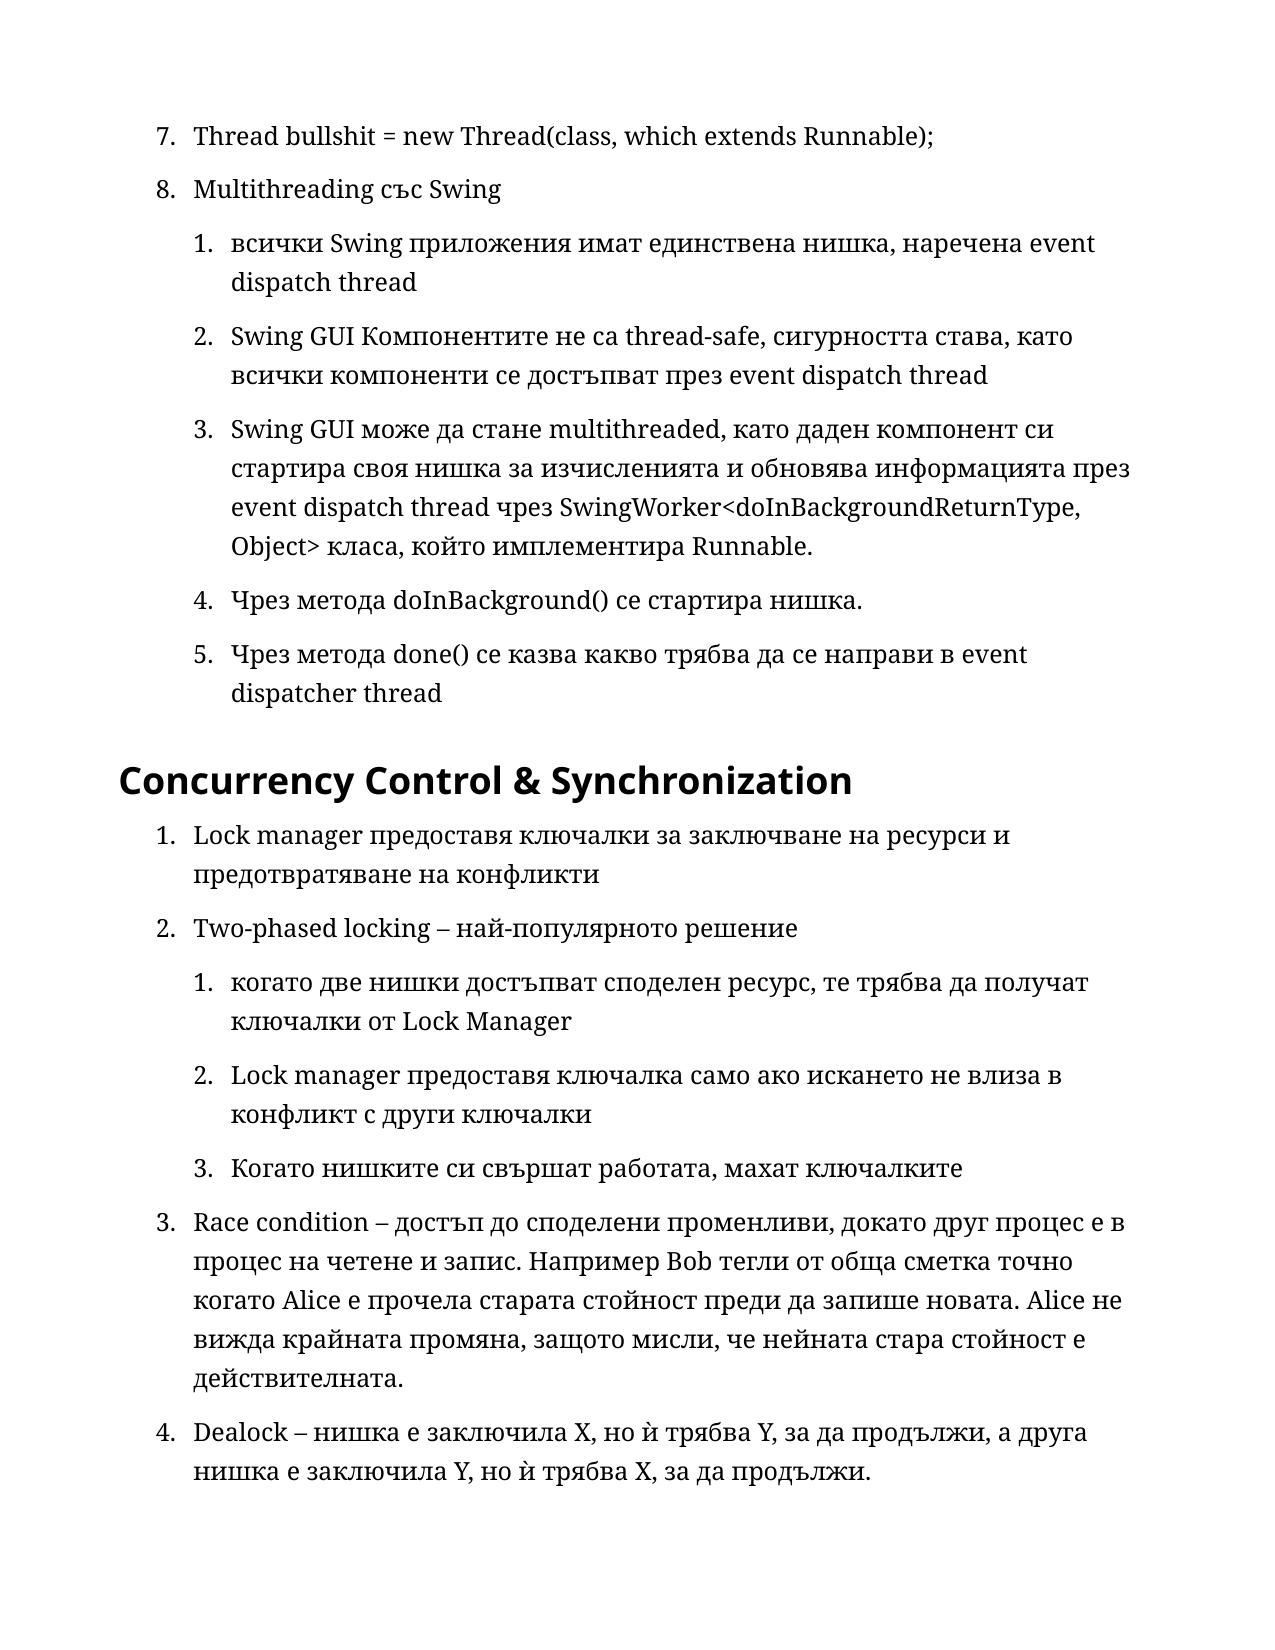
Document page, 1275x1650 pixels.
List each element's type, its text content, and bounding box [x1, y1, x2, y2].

list Thread bullshit = new Thread(class, which extends Runnable); [156, 118, 1157, 152]
list Когато нишките си свършат работата, махат ключалките [193, 1150, 1157, 1184]
list Swing GUI може да стане multithreaded, като даден компонент си стартира своя нишка за изчисленията и обновява информацията през event dispatch thread чрез SwingWorker<doInBackgroundReturnType, Object> класа, който имплементира Runnable. [193, 411, 1157, 563]
list Lock manager предоставя ключалки за заключване на ресурси и предотвратяване на конфликти [156, 818, 1157, 891]
subtitle Concurrency Control & Synchronization [118, 754, 1157, 805]
list Swing GUI Компонентите не са thread-safe, сигурността става, като всички компоненти се достъпват през event dispatch thread [193, 318, 1157, 392]
list Multithreading със Swing [156, 172, 1157, 206]
list Two-phased locking – най-популярното решение [156, 911, 1157, 945]
list Чрез метода done() се казва какво трябва да се направи в event dispatcher thread [193, 636, 1157, 710]
list всички Swing приложения имат единствена нишка, наречена event dispatch thread [193, 226, 1157, 299]
list когато две нишки достъпват споделен ресурс, те трябва да получат ключалки от Lock Manager [193, 964, 1157, 1038]
list Race condition – достъп до споделени променливи, докато друг процес е в процес на четене и запис. Например Bob тегли от обща сметка точно когато Alice е прочела старата стойност преди да запише новата. Alice не вижда крайната промяна, защото мисли, че нейната стара стойност е действителната. [156, 1204, 1157, 1395]
list Чрез метода doInBackground() се стартира нишка. [193, 583, 1157, 617]
list Dealock – нишка е заключила X, но ѝ трябва Y, за да продължи, а друга нишка е заключила Y, но ѝ трябва X, за да продължи. [156, 1414, 1157, 1488]
list Lock manager предоставя ключалка само ако искането не влиза в конфликт с други ключалки [193, 1057, 1157, 1131]
